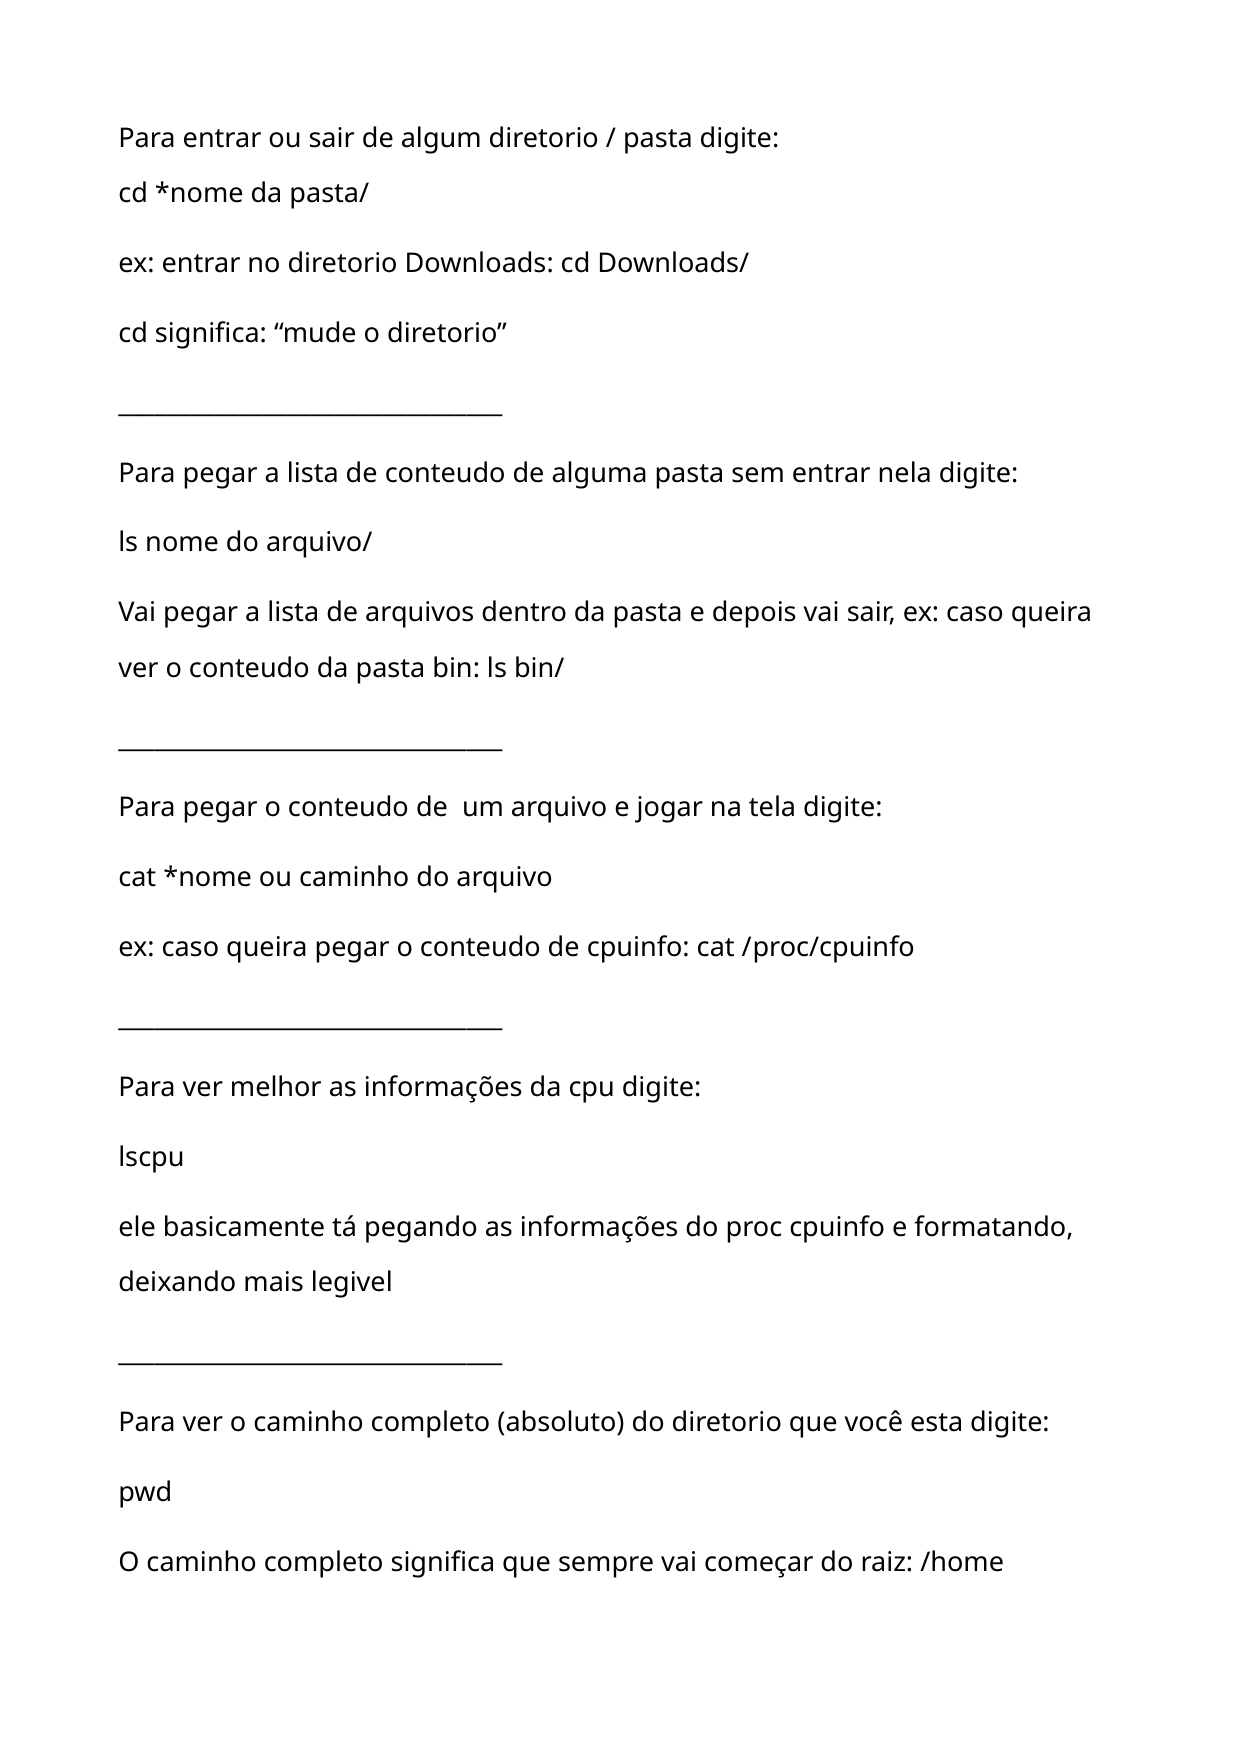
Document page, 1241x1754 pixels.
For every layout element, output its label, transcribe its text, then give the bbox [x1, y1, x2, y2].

text Para ver o caminho completo (absoluto) do diretorio que você esta digite: [118, 1402, 1122, 1439]
text Vai pegar a lista de arquivos dentro da pasta e depois vai sair, ex: caso queira ver o conteudo da pasta bin: ls bin/ [118, 593, 1122, 685]
text pwd [118, 1472, 1122, 1509]
text Para pegar o conteudo de um arquivo e jogar na tela digite: [118, 788, 1122, 825]
text ele basicamente tá pegando as informações do proc cpuinfo e formatando, deixando mais legivel [118, 1207, 1122, 1299]
text cat *nome ou caminho do arquivo [118, 858, 1122, 895]
text ________________________________ [118, 1332, 1122, 1369]
text ex: entrar no diretorio Downloads: cd Downloads/ [118, 243, 1122, 280]
text ________________________________ [118, 718, 1122, 755]
text ________________________________ [118, 998, 1122, 1034]
text ________________________________ [118, 383, 1122, 420]
text O caminho completo significa que sempre vai começar do raiz: /home [118, 1542, 1122, 1579]
text Para ver melhor as informações da cpu digite: [118, 1067, 1122, 1104]
text lscpu [118, 1137, 1122, 1174]
text Para entrar ou sair de algum diretorio / pasta digite: cd *nome da pasta/ [118, 118, 1122, 210]
text cd significa: “mude o diretorio” [118, 313, 1122, 350]
text ls nome do arquivo/ [118, 523, 1122, 560]
text ex: caso queira pegar o conteudo de cpuinfo: cat /proc/cpuinfo [118, 928, 1122, 964]
text Para pegar a lista de conteudo de alguma pasta sem entrar nela digite: [118, 453, 1122, 490]
